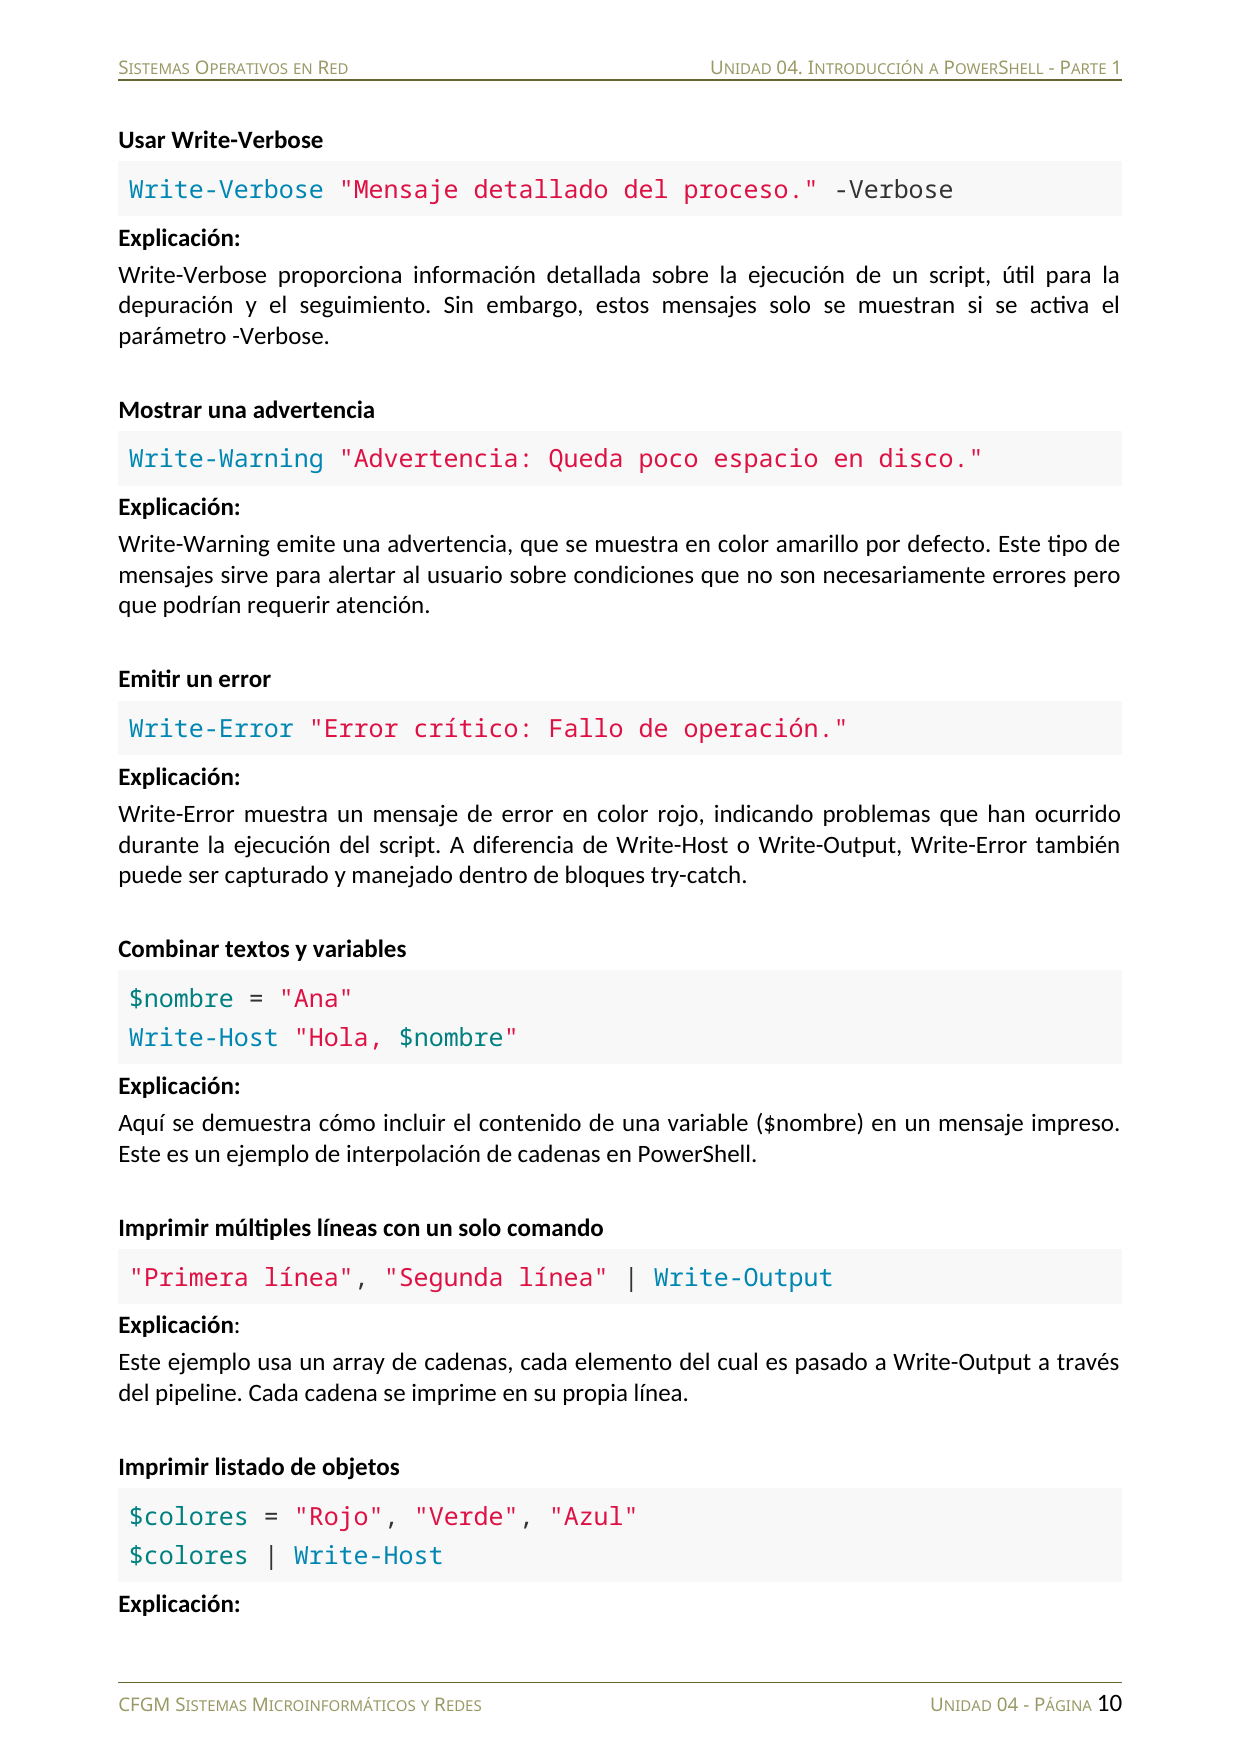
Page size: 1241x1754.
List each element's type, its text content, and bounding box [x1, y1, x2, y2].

text Mostrar una advertencia [118, 394, 1122, 424]
text Imprimir listado de objetos [118, 1451, 1122, 1482]
table_header $colores = "Rojo", "Verde", "Azul" $colores | Write-Host [118, 1488, 1122, 1582]
table_header "Primera línea", "Segunda línea" | Write-Output [118, 1249, 1122, 1304]
text Usar Write-Verbose [118, 124, 1122, 154]
text Aquí se demuestra cómo incluir el contenido de una variable ($nombre) en un mensaje impreso. Este es un ejemplo de interpolación de cadenas en PowerShell. [118, 1107, 1122, 1168]
text Explicación: [118, 1070, 1122, 1101]
text Emitir un error [118, 663, 1122, 694]
table_header Write-Warning "Advertencia: Queda poco espacio en disco." [118, 431, 1122, 486]
text Explicación: [118, 761, 1122, 792]
table_header Write-Verbose "Mensaje detallado del proceso." -Verbose [118, 161, 1122, 216]
table_header $nombre = "Ana" Write-Host "Hola, $nombre" [118, 970, 1122, 1064]
text Explicación: [118, 1309, 1122, 1340]
text Imprimir múltiples líneas con un solo comando [118, 1212, 1122, 1242]
table_header Write-Error "Error crítico: Fallo de operación." [118, 701, 1122, 755]
text Write-Verbose proporciona información detallada sobre la ejecución de un script, útil para la depuración y el seguimiento. Sin embargo, estos mensajes solo se muestran si se activa el parámetro -Verbose. [118, 259, 1122, 350]
text Write-Error muestra un mensaje de error en color rojo, indicando problemas que han ocurrido durante la ejecución del script. A diferencia de Write-Host o Write-Output, Write-Error también puede ser capturado y manejado dentro de bloques try-catch. [118, 798, 1122, 890]
text Explicación: [118, 1588, 1122, 1618]
text Combinar textos y variables [118, 933, 1122, 964]
text Este ejemplo usa un array de cadenas, cada elemento del cual es pasado a Write-Output a través del pipeline. Cada cadena se imprime en su propia línea. [118, 1347, 1122, 1408]
text Explicación: [118, 222, 1122, 252]
text Explicación: [118, 492, 1122, 522]
text Write-Warning emite una advertencia, que se muestra en color amarillo por defecto. Este tipo de mensajes sirve para alertar al usuario sobre condiciones que no son necesariamente errores pero que podrían requerir atención. [118, 528, 1122, 620]
